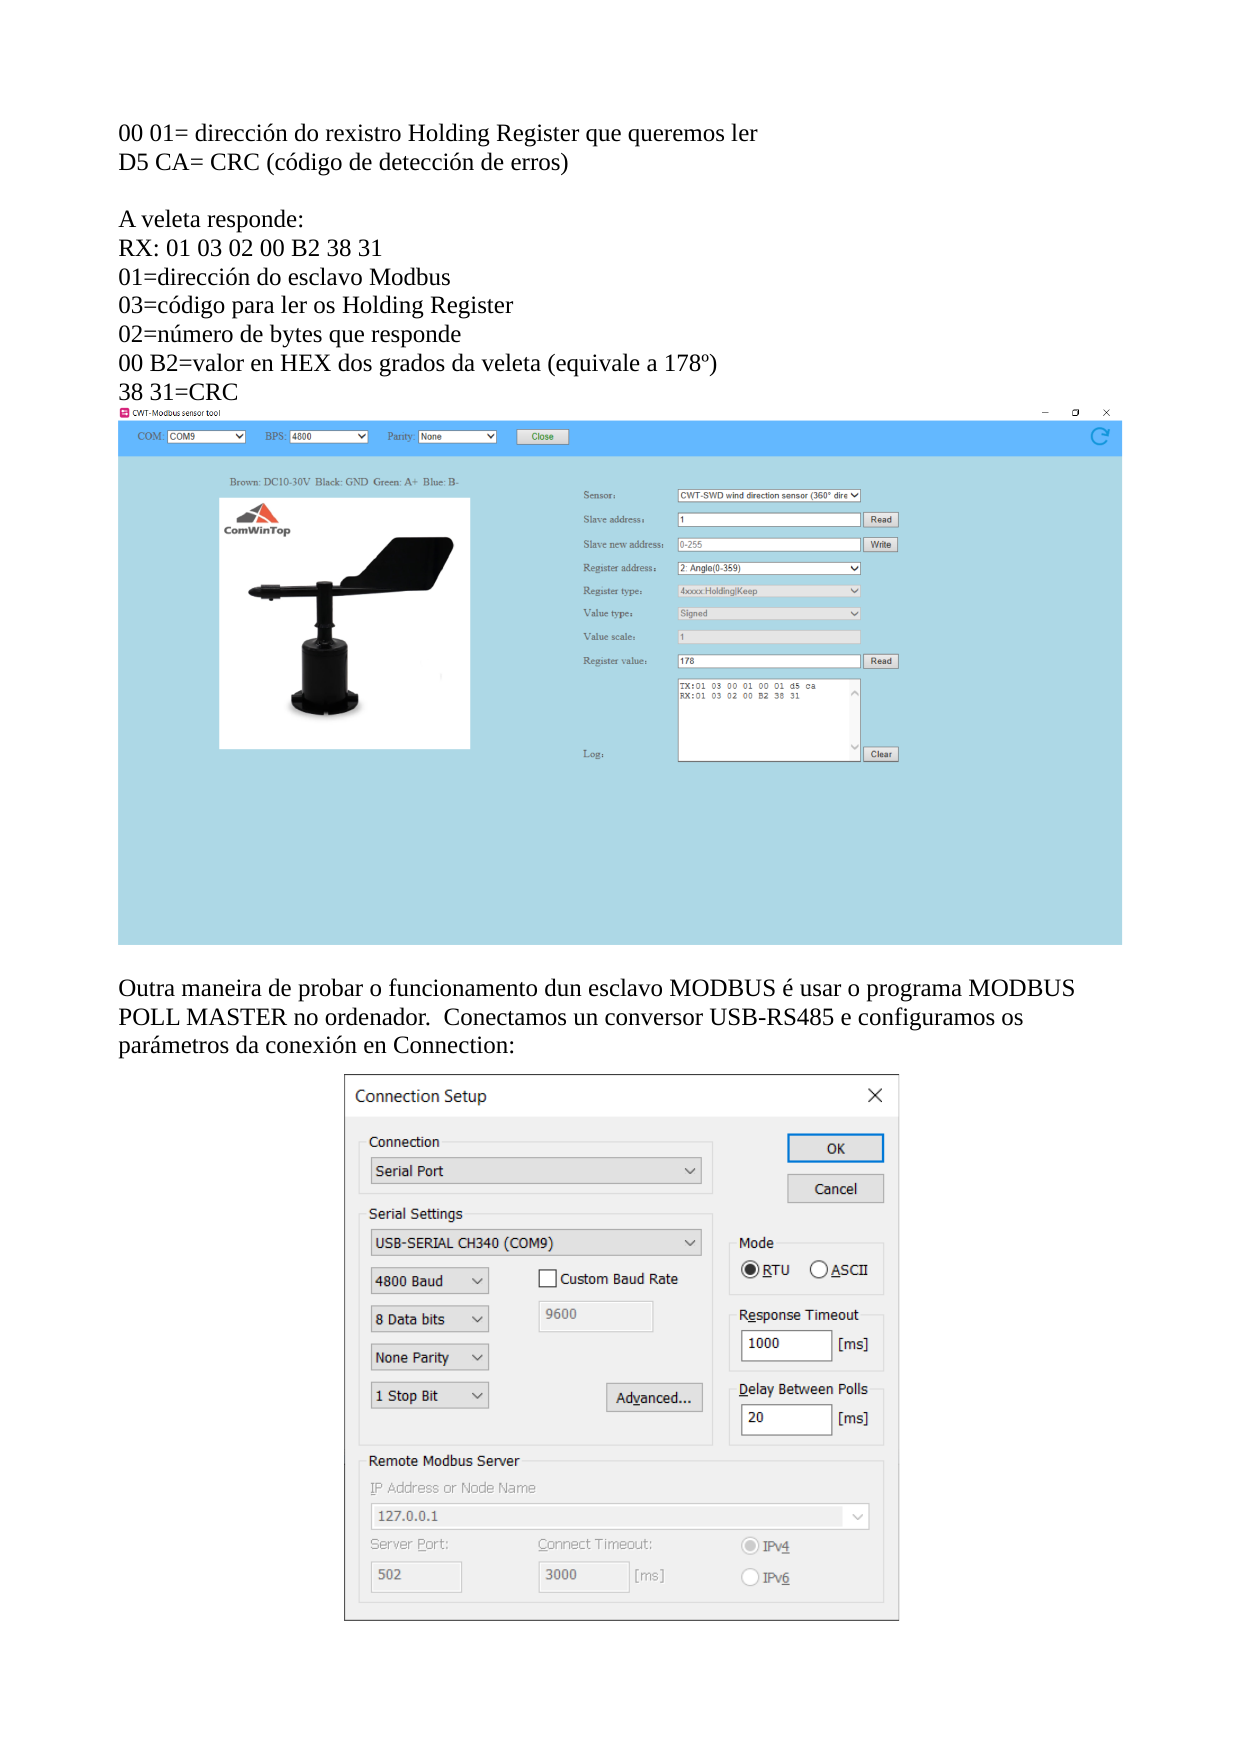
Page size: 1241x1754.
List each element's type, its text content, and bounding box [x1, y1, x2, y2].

text 00 B2=valor en HEX dos grados da veleta (equivale a 178º) [118, 348, 1122, 377]
text 00 01= dirección do rexistro Holding Register que queremos ler [118, 118, 1122, 147]
text 01=dirección do esclavo Modbus [118, 262, 1122, 291]
text 38 31=CRC [118, 377, 1122, 405]
text 03=código para ler os Holding Register [118, 291, 1122, 319]
text Outra maneira de probar o funcionamento dun esclavo MODBUS é usar o programa MODBUS POLL MASTER no ordenador. Conectamos un conversor USB-RS485 e configuramos os parámetros da conexión en Connection: [118, 973, 1122, 1059]
text RX: 01 03 02 00 B2 38 31 [118, 233, 1122, 262]
picture [118, 405, 1123, 945]
text 02=número de bytes que responde [118, 319, 1122, 348]
text D5 CA= CRC (código de detección de erros) [118, 147, 1122, 176]
text A veleta responde: [118, 204, 1122, 233]
picture [344, 1074, 900, 1621]
